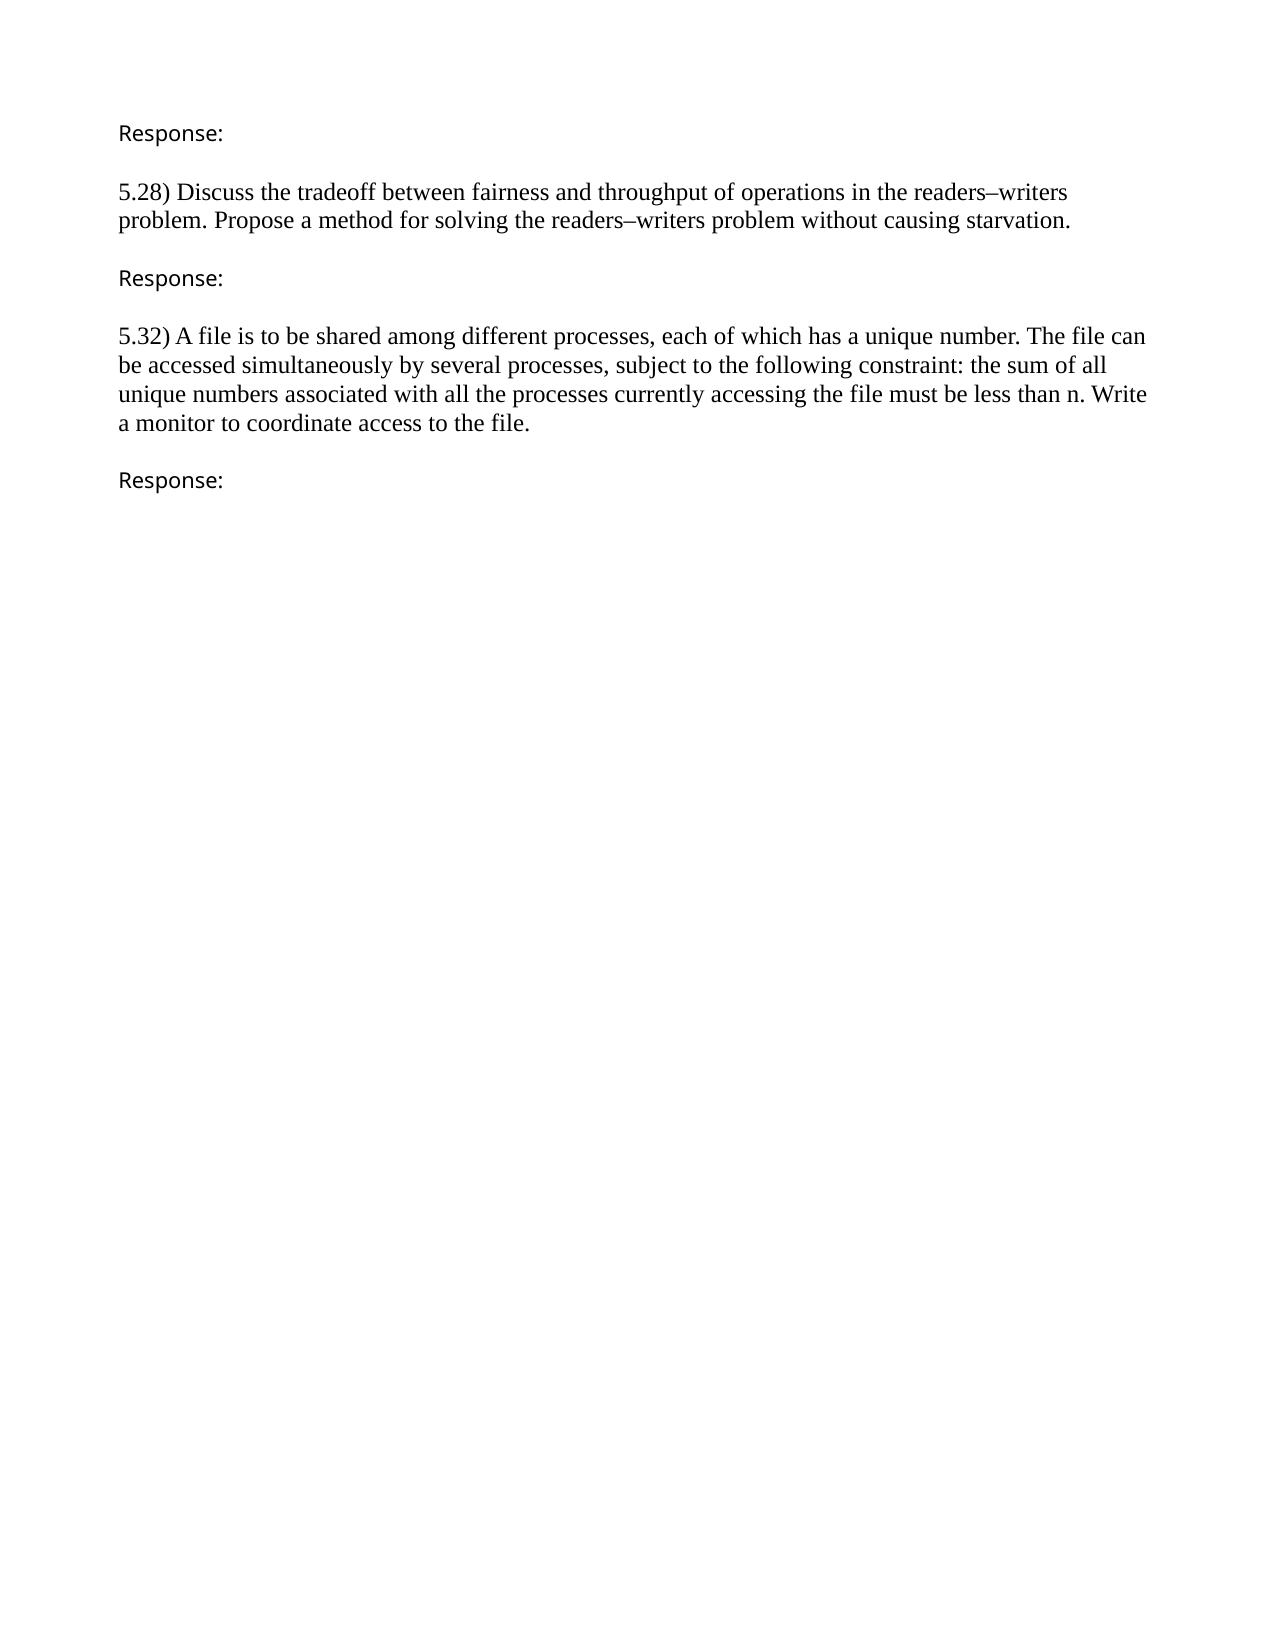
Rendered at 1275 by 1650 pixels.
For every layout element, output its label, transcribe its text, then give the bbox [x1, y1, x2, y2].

text 5.32) A file is to be shared among different processes, each of which has a unique number. The file can be accessed simultaneously by several processes, subject to the following constraint: the sum of all unique numbers associated with all the processes currently accessing the file must be less than n. Write a monitor to coordinate access to the file. [118, 321, 1157, 436]
text Response: [118, 263, 1157, 293]
text 5.28) Discuss the tradeoff between fairness and throughput of operations in the readers–writers problem. Propose a method for solving the readers–writers problem without causing starvation. [118, 177, 1157, 234]
text Response: [118, 465, 1157, 495]
text Response: [118, 118, 1157, 148]
